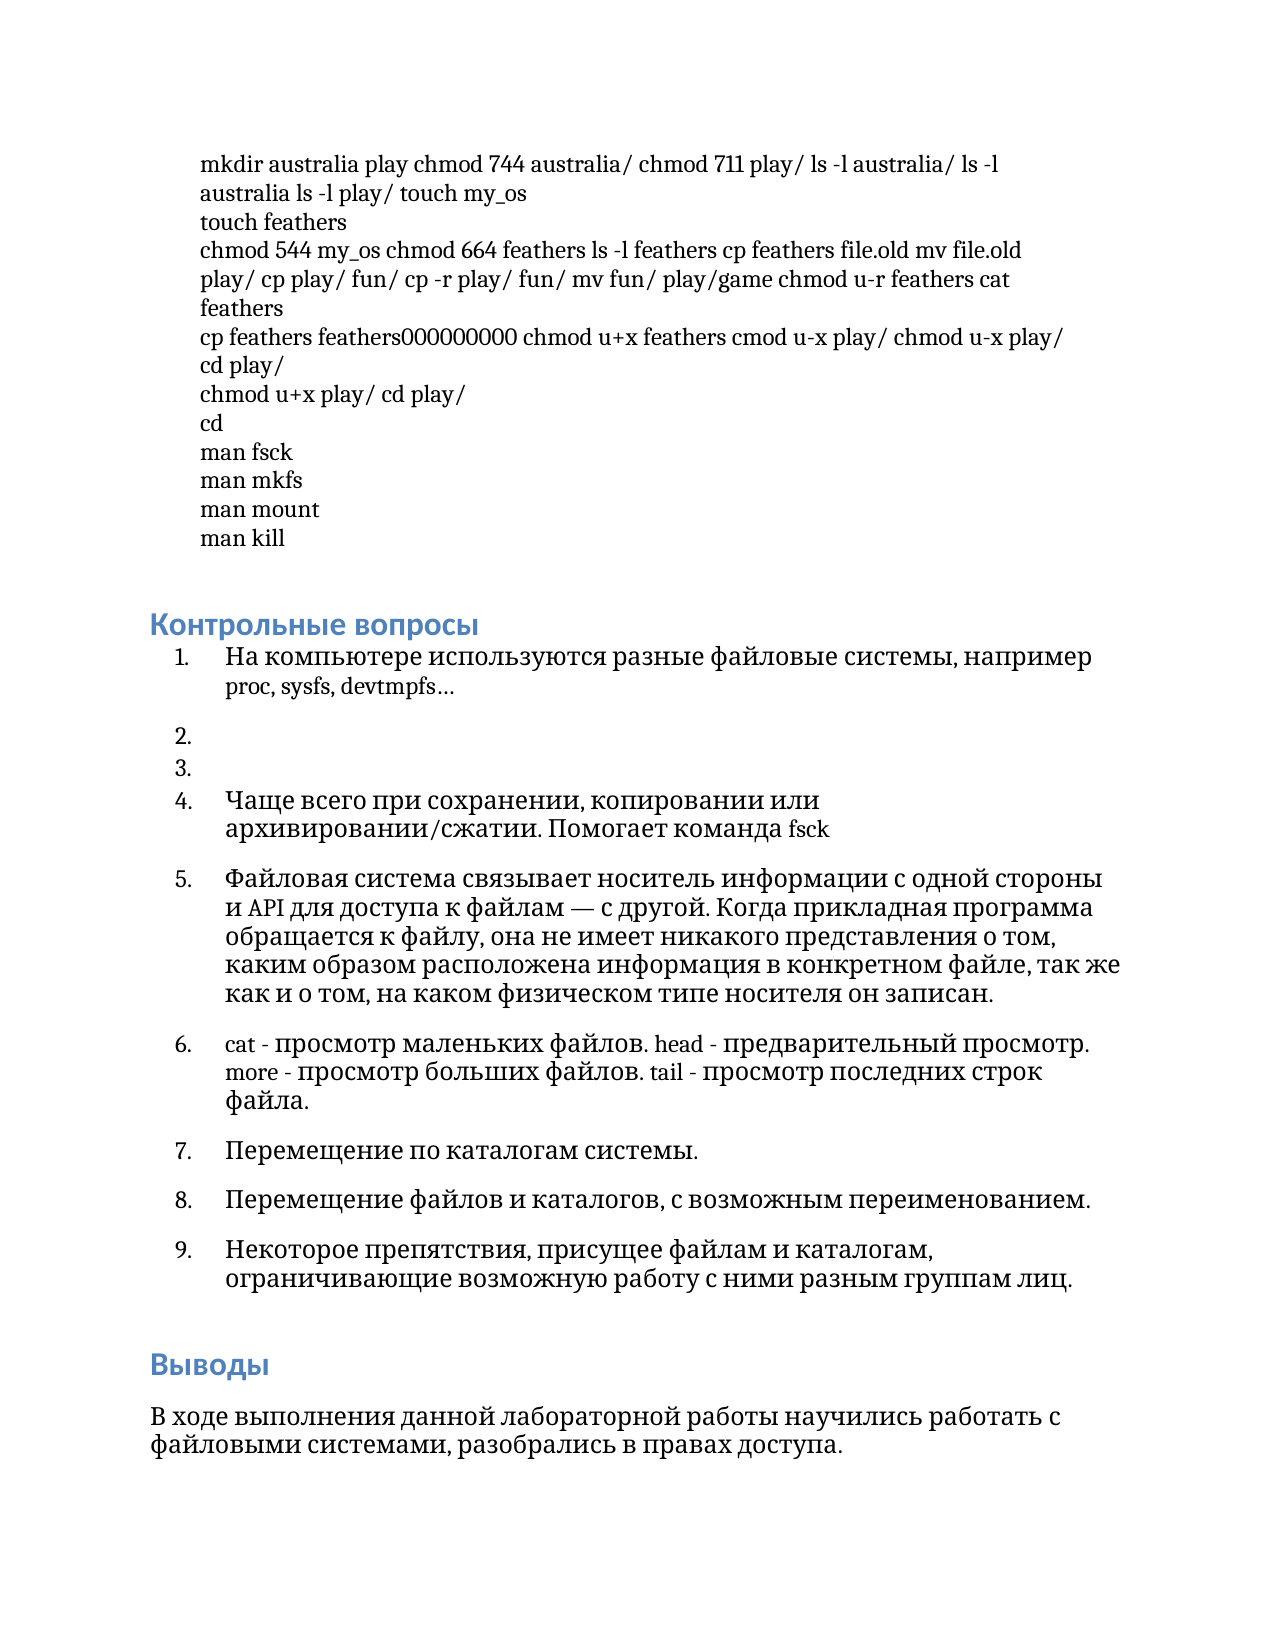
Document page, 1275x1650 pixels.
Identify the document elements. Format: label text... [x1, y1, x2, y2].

list cat - просмотр маленьких файлов. head - предварительный просмотр. more - просмотр больших файлов. tail - просмотр последних строк файла. [175, 1029, 1125, 1116]
subtitle Выводы [150, 1343, 1125, 1384]
subtitle Контрольные вопросы [150, 602, 1125, 643]
list Файловая система связывает носитель информации с одной стороны и API для доступа к файлам — с другой. Когда прикладная программа обращается к файлу, она не имеет никакого представления о том, каким образом расположена информация в конкретном файле, так же как и о том, на каком физическом типе носителя он записан. [175, 865, 1125, 1009]
list Некоторое препятствия, присущее файлам и каталогам, ограничивающие возможную работу с ними разным группам лиц. [175, 1236, 1125, 1293]
list Перемещение по каталогам системы. [175, 1137, 1125, 1165]
list На компьютере используются разные файловые системы, например proc, sysfs, devtmpfs… [175, 643, 1125, 701]
list Чаще всего при сохранении, копировании или архивировании/сжатии. Помогает команда fsck [175, 787, 1125, 844]
list Перемещение файлов и каталогов, с возможным переименованием. [175, 1186, 1125, 1215]
text В ходе выполнения данной лабораторной работы научились работать с файловыми системами, разобрались в правах доступа. [150, 1403, 1125, 1460]
text mkdir australia play chmod 744 australia/ chmod 711 play/ ls -l australia/ ls -l australia ls -l play/ touch my_os touch feathers chmod 544 my_os chmod 664 feathers ls -l feathers cp feathers file.old mv file.old play/ cp play/ fun/ cp -r play/ fun/ mv fun/ play/game chmod u-r feathers cat feathers cp feathers feathers000000000 chmod u+x feathers cmod u-x play/ chmod u-x play/ cd play/ chmod u+x play/ cd play/ cd man fsck man mkfs man mount man kill [200, 150, 1075, 552]
